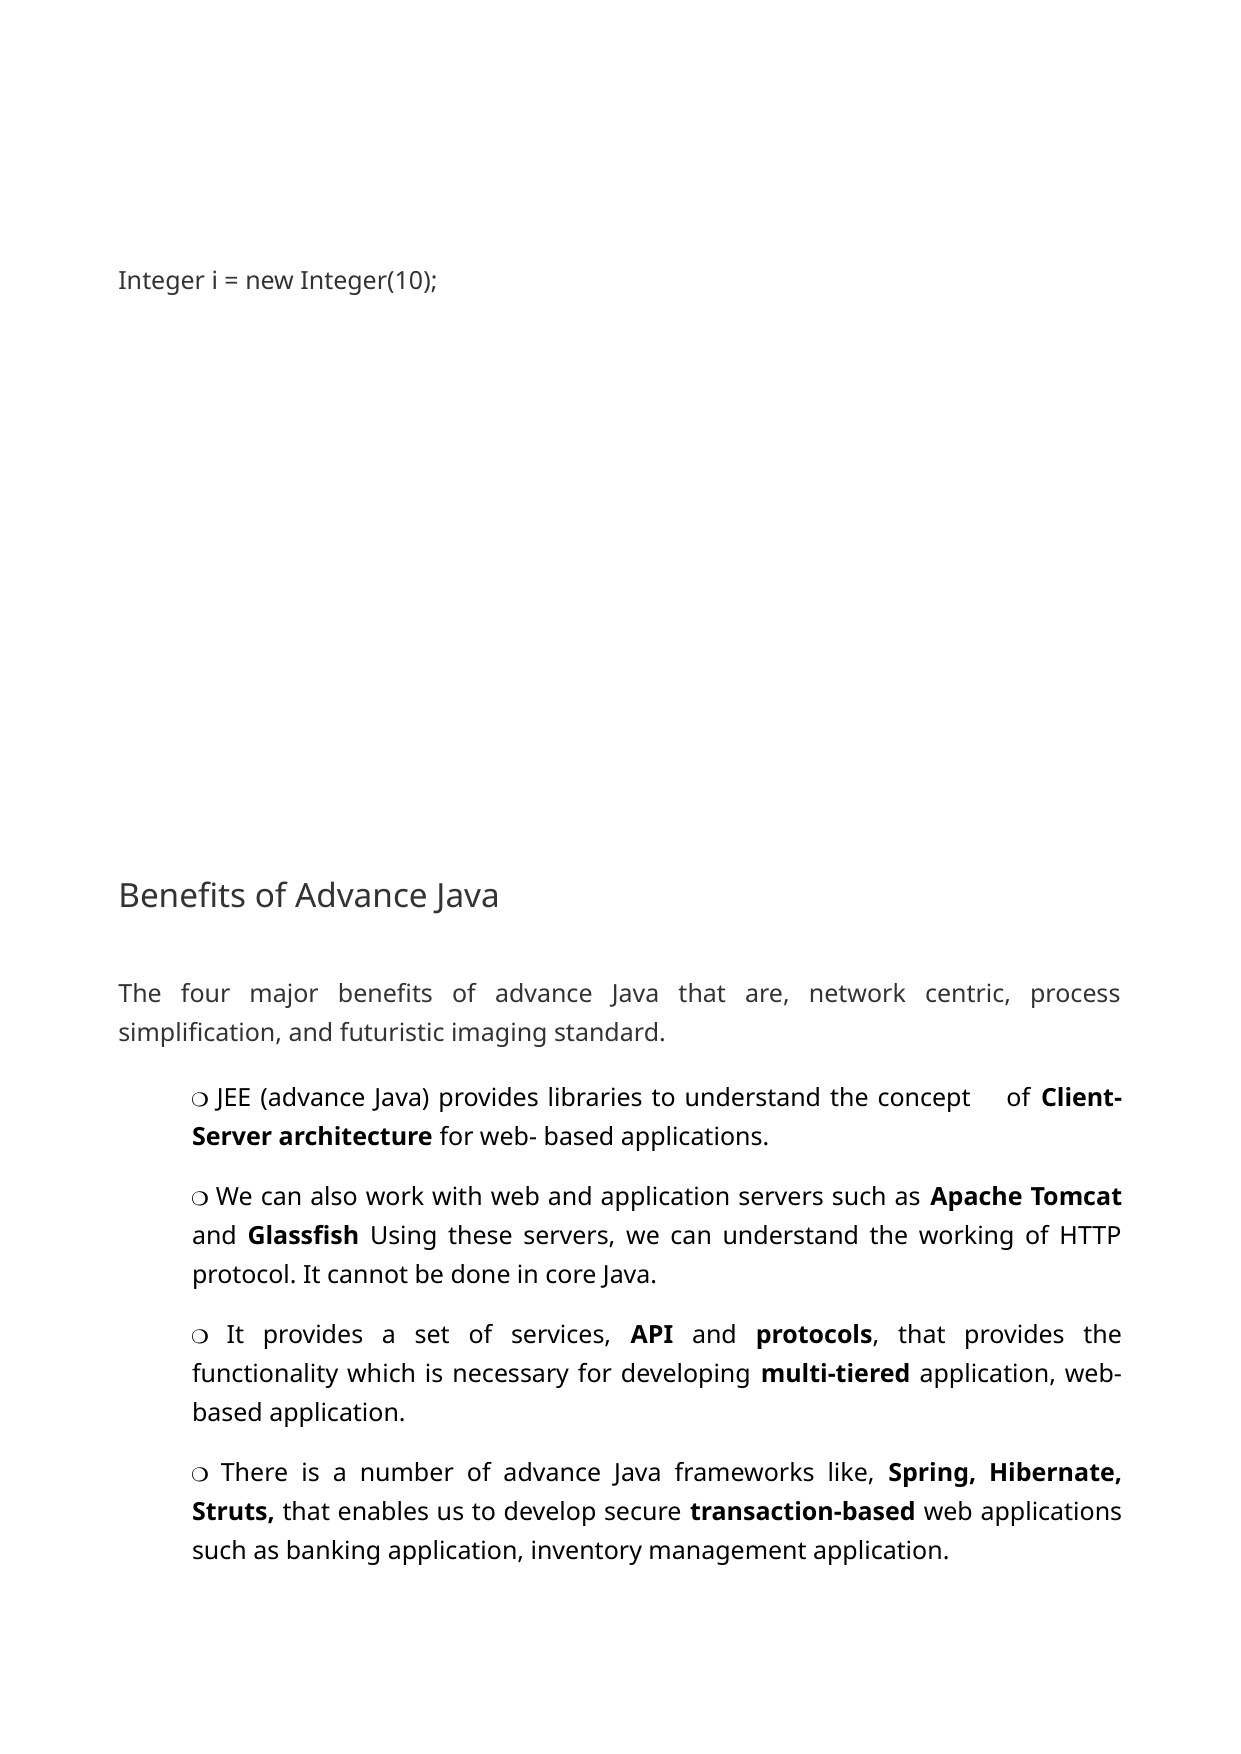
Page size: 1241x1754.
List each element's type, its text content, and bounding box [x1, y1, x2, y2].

list It provides a set of services, API and protocols, that provides the functionality which is necessary for developing multi-tiered application, web-based application. [118, 1311, 1122, 1429]
subtitle Benefits of Advance Java [118, 872, 1122, 917]
list JEE (advance Java) provides libraries to understand the concept of Client-Server architecture for web- based applications. [118, 1074, 1122, 1153]
text Integer i = new Integer(10); [118, 263, 1122, 297]
list We can also work with web and application servers such as Apache Tomcat and Glassfish Using these servers, we can understand the working of HTTP protocol. It cannot be done in core Java. [118, 1173, 1122, 1291]
list There is a number of advance Java frameworks like, Spring, Hibernate, Struts, that enables us to develop secure transaction-based web applications such as banking application, inventory management application. [118, 1449, 1122, 1567]
text The four major benefits of advance Java that are, network centric, process simplification, and futuristic imaging standard. [118, 975, 1122, 1048]
